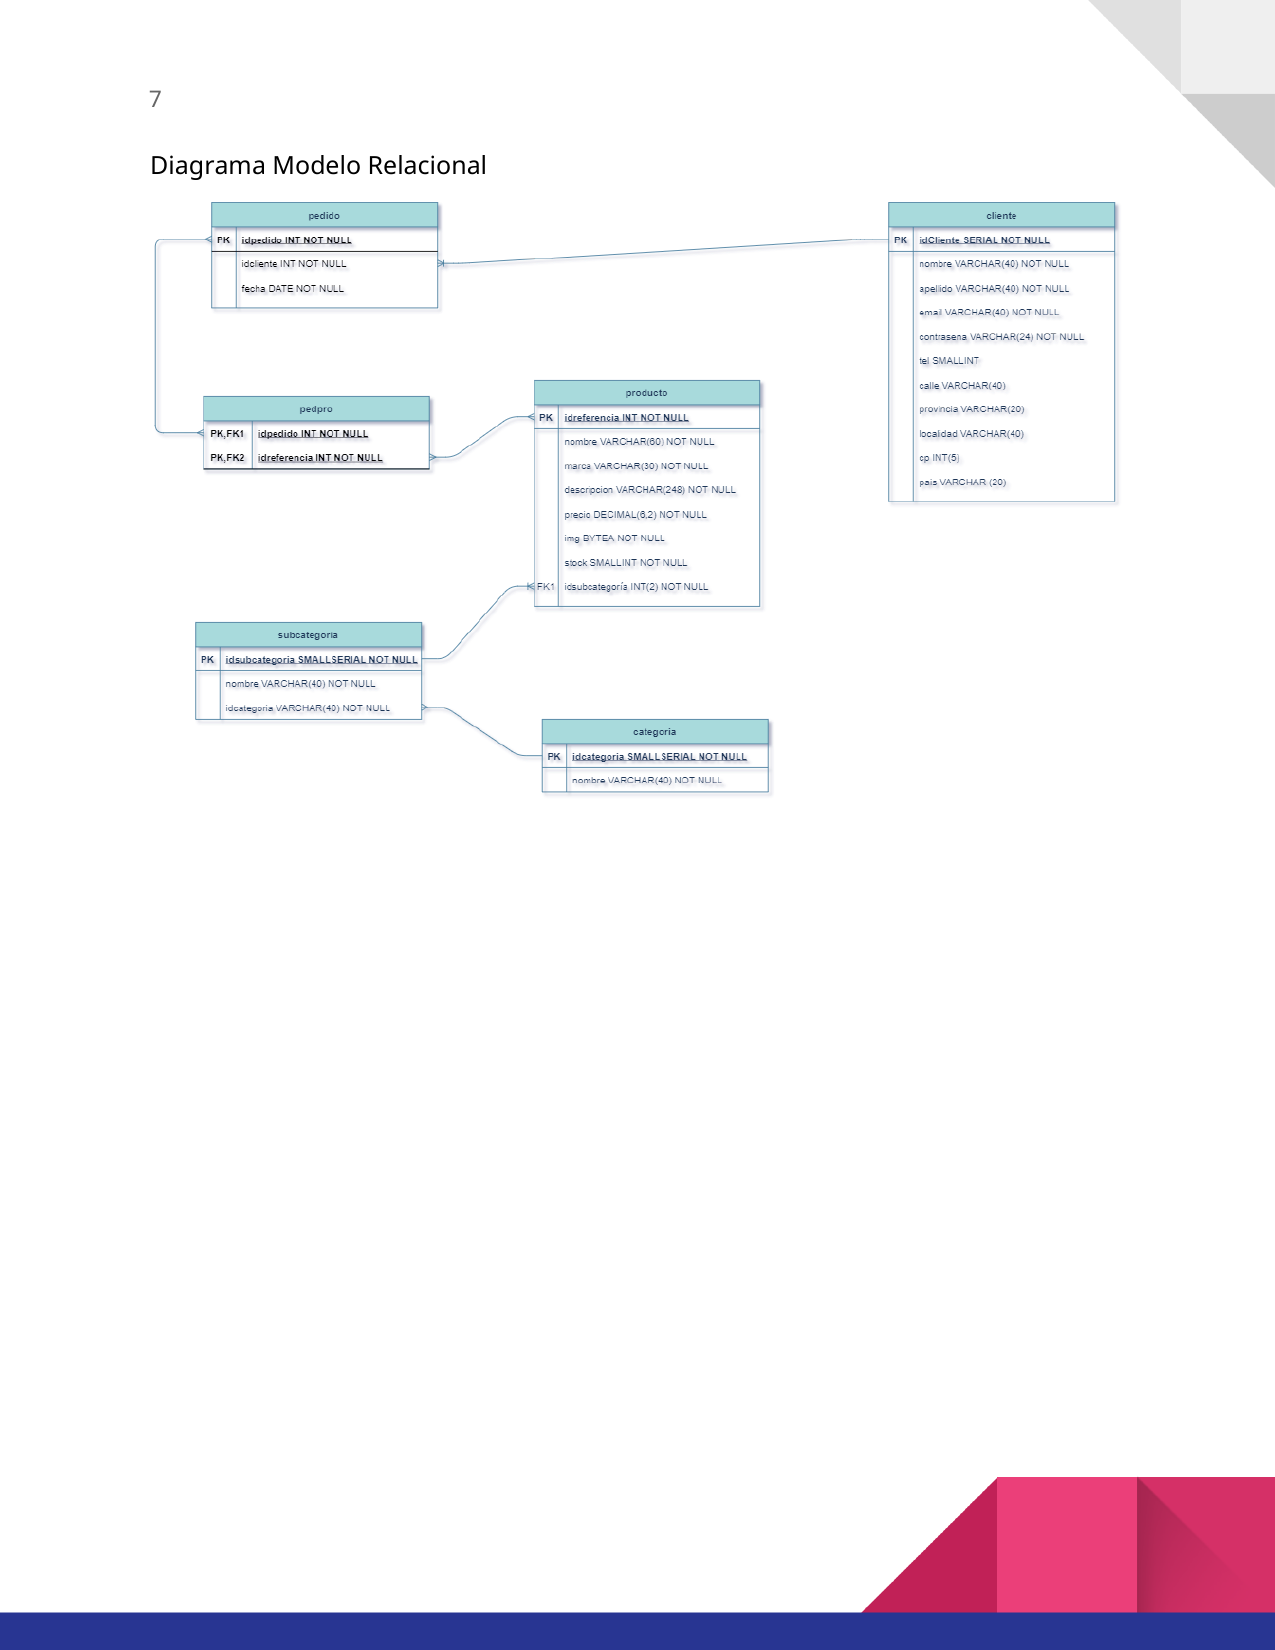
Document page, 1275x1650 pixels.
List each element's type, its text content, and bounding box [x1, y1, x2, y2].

picture [0, 1475, 1275, 1650]
subtitle Diagrama Modelo Relacional [150, 148, 1125, 182]
picture [148, 202, 1124, 801]
picture [1087, 0, 1275, 188]
